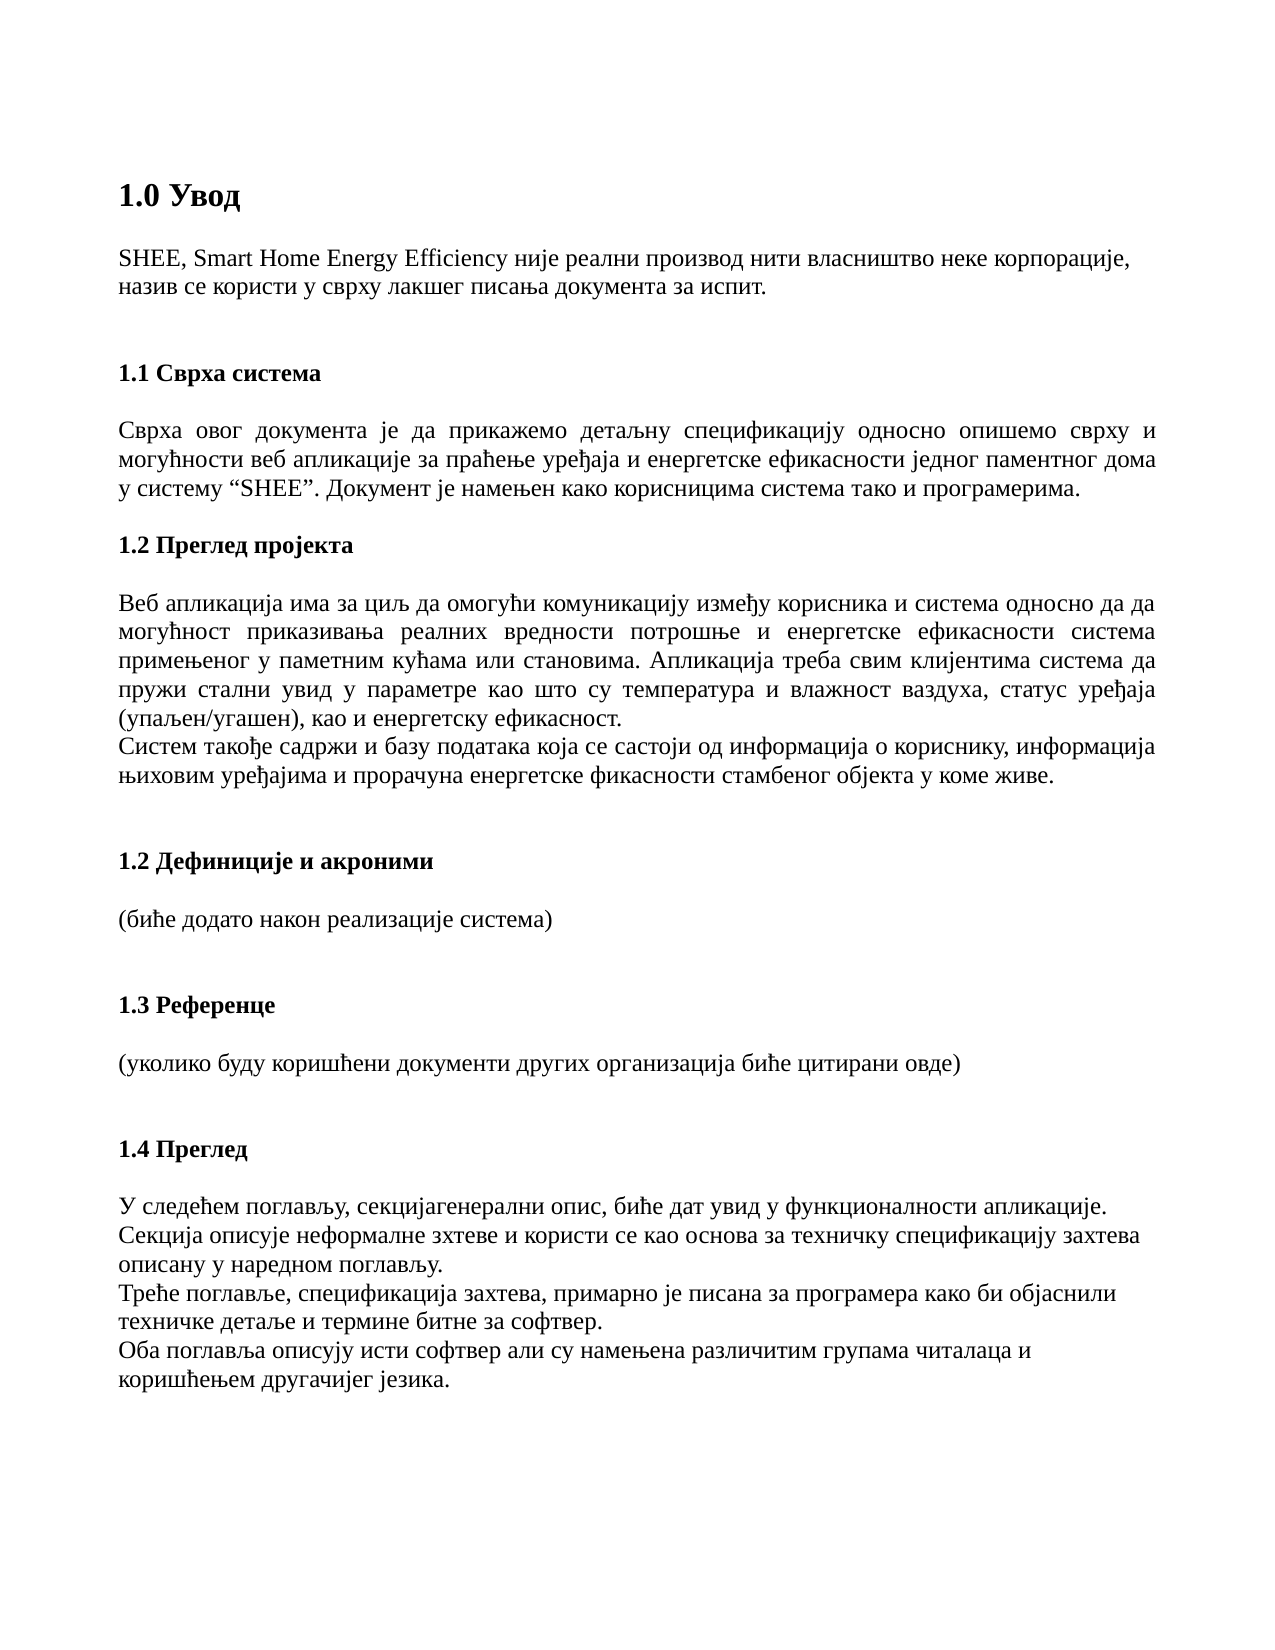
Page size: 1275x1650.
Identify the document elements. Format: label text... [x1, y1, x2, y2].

text Систем такође садржи и базу података која се састоји од информација о кориснику, информација њиховим уређајима и прорачуна енергетске фикасности стамбеног објекта у коме живе. [118, 731, 1157, 789]
text SHEE, Smart Home Energy Efficiency није реални производ нити власништво неке корпорације, назив се користи у сврху лакшег писања документа за испит. [118, 243, 1157, 300]
text (уколико буду коришћени документи других организација биће цитирани овде) [118, 1048, 1157, 1076]
text Треће поглавље, спецификација захтева, примарно је писана за програмера како би објаснили техничке детаље и термине битне за софтвер. [118, 1278, 1157, 1335]
text У следећем поглављу, секцијагенерални опис, биће дат увид у функционалности апликације. Секција описује неформалне зхтеве и користи се као основа за техничку спецификацију захтева описану у наредном поглављу. [118, 1191, 1157, 1278]
text 1.0 Увод [118, 176, 1157, 214]
text Веб апликација има за циљ да омогући комуникацију између корисника и система односно да да могућност приказивања реалних вредности потрошње и енергетске ефикасности система примењеног у паметним кућама или становима. Апликација треба свим клијентима система да пружи стални увид у параметре као што су температура и влажност ваздуха, статус уређаја (упаљен/угашен), као и енергетску ефикасност. [118, 588, 1157, 731]
text 1.1 Сврха система [118, 358, 1157, 386]
text 1.3 Референце [118, 990, 1157, 1019]
text 1.2 Дефиниције и акроними [118, 846, 1157, 875]
text 1.4 Преглед [118, 1134, 1157, 1163]
text 1.2 Преглед пројекта [118, 530, 1157, 559]
text Сврха овог документа је да прикажемо детаљну спецификацију односно опишемо сврху и могућности веб апликације за праћење уређаја и енергетске ефикасности једног паментног дома у систему “SHEE”. Документ је намењен како корисницима система тако и програмерима. [118, 415, 1157, 501]
text (биће додато након реализације система) [118, 904, 1157, 933]
text Оба поглавља описују исти софтвер али су намењена различитим групама читалаца и коришћењем другачијег језика. [118, 1335, 1157, 1393]
